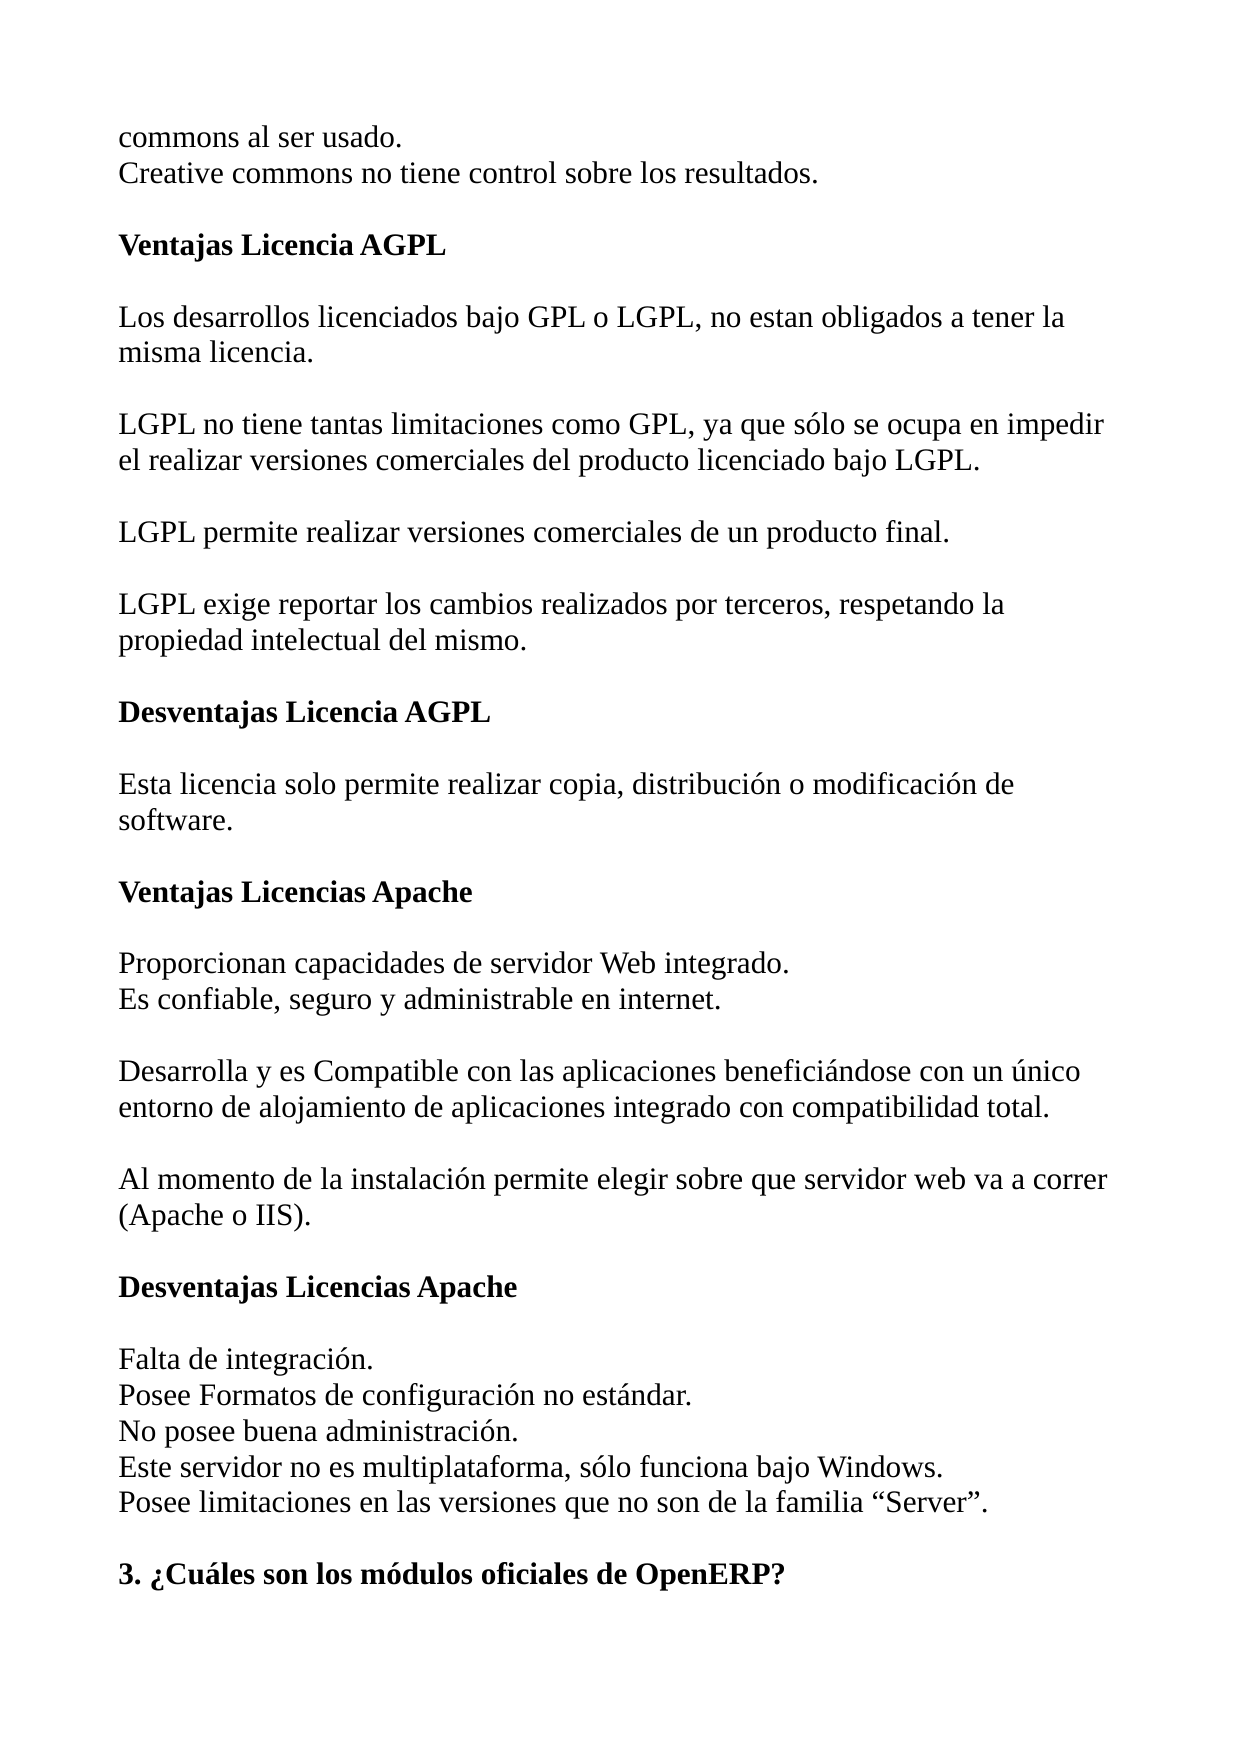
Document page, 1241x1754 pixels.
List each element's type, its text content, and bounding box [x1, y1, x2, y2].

text Al momento de la instalación permite elegir sobre que servidor web va a correr (Apache o IIS). [118, 1160, 1122, 1232]
text LGPL no tiene tantas limitaciones como GPL, ya que sólo se ocupa en impedir el realizar versiones comerciales del producto licenciado bajo LGPL. [118, 406, 1122, 477]
text Creative commons no tiene control sobre los resultados. [118, 154, 1122, 190]
text LGPL permite realizar versiones comerciales de un producto final. [118, 513, 1122, 549]
text Desventajas Licencias Apache [118, 1268, 1122, 1304]
text Este servidor no es multiplataforma, sólo funciona bajo Windows. [118, 1448, 1122, 1484]
text commons al ser usado. [118, 118, 1122, 154]
text Desventajas Licencia AGPL [118, 693, 1122, 729]
text Posee Formatos de configuración no estándar. [118, 1376, 1122, 1412]
text Posee limitaciones en las versiones que no son de la familia “Server”. [118, 1484, 1122, 1520]
text 3. ¿Cuáles son los módulos oficiales de OpenERP? [118, 1556, 1122, 1592]
text Los desarrollos licenciados bajo GPL o LGPL, no estan obligados a tener la misma licencia. [118, 298, 1122, 370]
text No posee buena administración. [118, 1412, 1122, 1448]
text Es confiable, seguro y administrable en internet. [118, 981, 1122, 1017]
text Desarrolla y es Compatible con las aplicaciones beneficiándose con un único entorno de alojamiento de aplicaciones integrado con compatibilidad total. [118, 1052, 1122, 1124]
text Ventajas Licencias Apache [118, 873, 1122, 909]
text Ventajas Licencia AGPL [118, 226, 1122, 262]
text Proporcionan capacidades de servidor Web integrado. [118, 945, 1122, 981]
text LGPL exige reportar los cambios realizados por terceros, respetando la propiedad intelectual del mismo. [118, 585, 1122, 657]
text Falta de integración. [118, 1340, 1122, 1376]
text Esta licencia solo permite realizar copia, distribución o modificación de software. [118, 765, 1122, 837]
